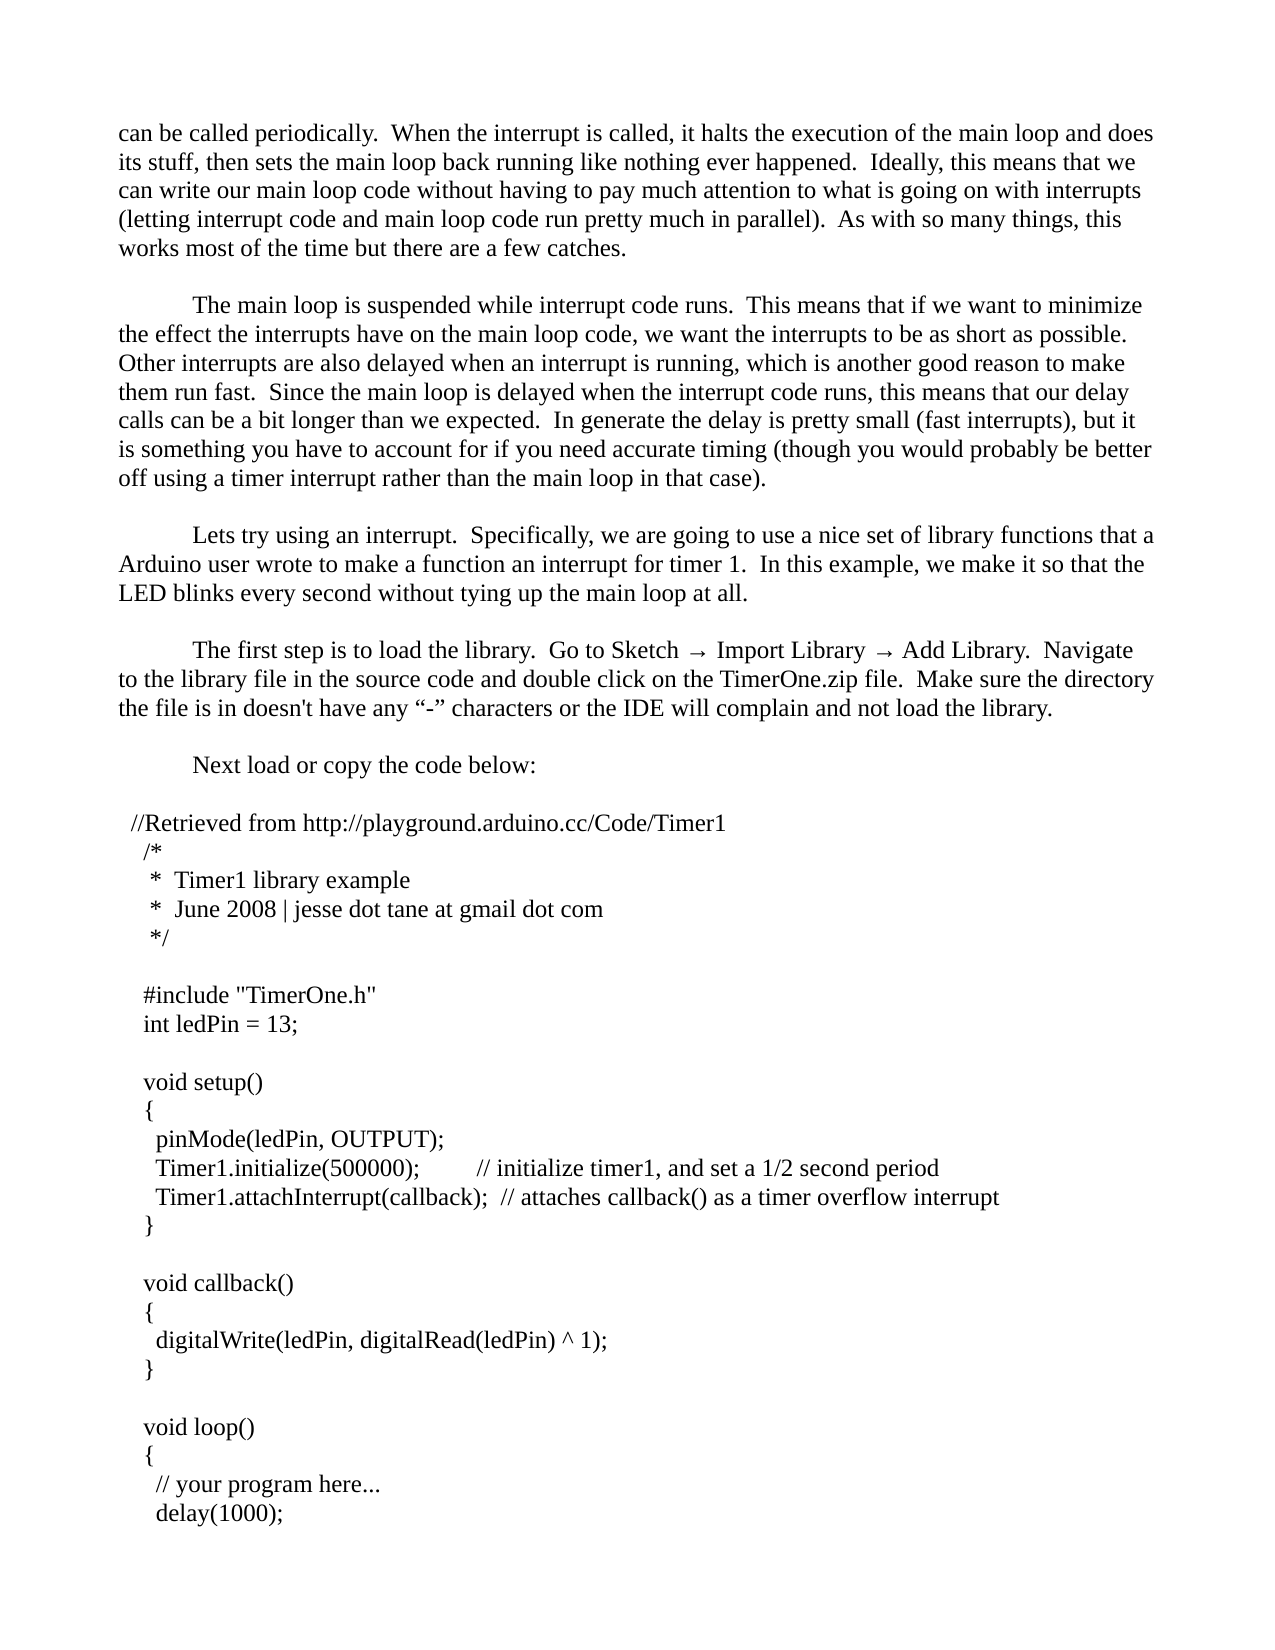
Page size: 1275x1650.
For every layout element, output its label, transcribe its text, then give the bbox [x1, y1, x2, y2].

text can be called periodically. When the interrupt is called, it halts the execution of the main loop and does its stuff, then sets the main loop back running like nothing ever happened. Ideally, this means that we can write our main loop code without having to pay much attention to what is going on with interrupts (letting interrupt code and main loop code run pretty much in parallel). As with so many things, this works most of the time but there are a few catches. [118, 118, 1157, 262]
text /* [118, 837, 1157, 866]
text } [118, 1211, 1157, 1239]
text Lets try using an interrupt. Specifically, we are going to use a nice set of library functions that a Arduino user wrote to make a function an interrupt for timer 1. In this example, we make it so that the LED blinks every second without tying up the main loop at all. [118, 521, 1157, 607]
text { [118, 1297, 1157, 1326]
text * Timer1 library example [118, 866, 1157, 894]
text pinMode(ledPin, OUTPUT); [118, 1124, 1157, 1153]
text The main loop is suspended while interrupt code runs. This means that if we want to minimize the effect the interrupts have on the main loop code, we want the interrupts to be as short as possible. Other interrupts are also delayed when an interrupt is running, which is another good reason to make them run fast. Since the main loop is delayed when the interrupt code runs, this means that our delay calls can be a bit longer than we expected. In generate the delay is pretty small (fast interrupts), but it is something you have to account for if you need accurate timing (though you would probably be better off using a timer interrupt rather than the main loop in that case). [118, 291, 1157, 492]
text { [118, 1096, 1157, 1124]
text */ [118, 923, 1157, 952]
text } [118, 1354, 1157, 1383]
text delay(1000); [118, 1498, 1157, 1527]
text // your program here... [118, 1469, 1157, 1498]
text Next load or copy the code below: [118, 751, 1157, 779]
text digitalWrite(ledPin, digitalRead(ledPin) ^ 1); [118, 1326, 1157, 1354]
text void setup() [118, 1067, 1157, 1096]
text #include "TimerOne.h" [118, 981, 1157, 1009]
text * June 2008 | jesse dot tane at gmail dot com [118, 894, 1157, 923]
text Timer1.attachInterrupt(callback); // attaches callback() as a timer overflow interrupt [118, 1182, 1157, 1211]
text int ledPin = 13; [118, 1009, 1157, 1038]
text void loop() [118, 1412, 1157, 1441]
text void callback() [118, 1268, 1157, 1297]
text { [118, 1441, 1157, 1469]
text Timer1.initialize(500000); // initialize timer1, and set a 1/2 second period [118, 1153, 1157, 1182]
text //Retrieved from http://playground.arduino.cc/Code/Timer1 [118, 808, 1157, 837]
text The first step is to load the library. Go to Sketch → Import Library → Add Library. Navigate to the library file in the source code and double click on the TimerOne.zip file. Make sure the directory the file is in doesn't have any “-” characters or the IDE will complain and not load the library. [118, 636, 1157, 722]
